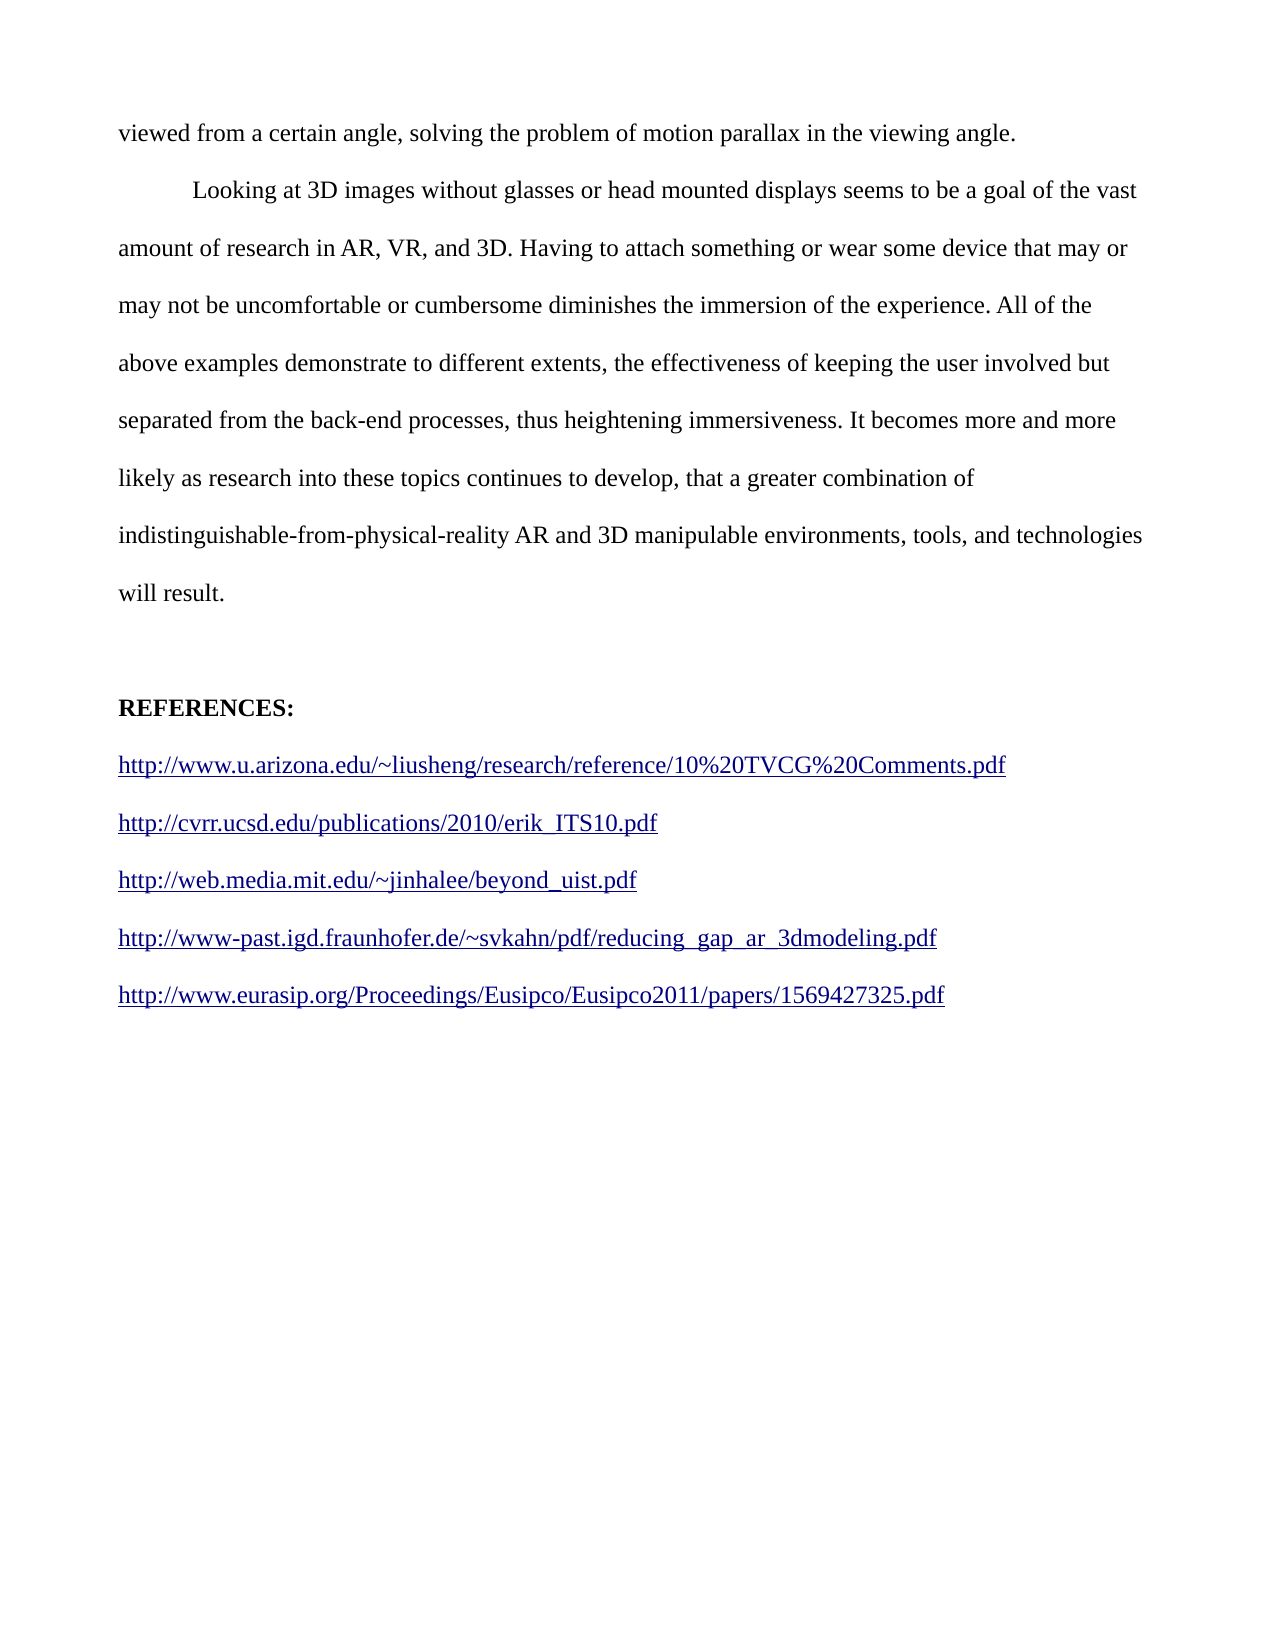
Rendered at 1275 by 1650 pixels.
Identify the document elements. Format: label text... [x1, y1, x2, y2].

text http://www.eurasip.org/Proceedings/Eusipco/Eusipco2011/papers/1569427325.pdf [118, 981, 1157, 1009]
text http://www-past.igd.fraunhofer.de/~svkahn/pdf/reducing_gap_ar_3dmodeling.pdf [118, 923, 1157, 952]
text REFERENCES: [118, 693, 1157, 722]
text http://web.media.mit.edu/~jinhalee/beyond_uist.pdf [118, 866, 1157, 894]
text Looking at 3D images without glasses or head mounted displays seems to be a goal of the vast amount of research in AR, VR, and 3D. Having to attach something or wear some device that may or may not be uncomfortable or cumbersome diminishes the immersion of the experience. All of the above examples demonstrate to different extents, the effectiveness of keeping the user involved but separated from the back-end processes, thus heightening immersiveness. It becomes more and more likely as research into these topics continues to develop, that a greater combination of indistinguishable-from-physical-reality AR and 3D manipulable environments, tools, and technologies will result. [118, 176, 1157, 607]
text http://www.u.arizona.edu/~liusheng/research/reference/10%20TVCG%20Comments.pdf [118, 751, 1157, 779]
text http://cvrr.ucsd.edu/publications/2010/erik_ITS10.pdf [118, 808, 1157, 837]
text viewed from a certain angle, solving the problem of motion parallax in the viewing angle. [118, 118, 1157, 147]
